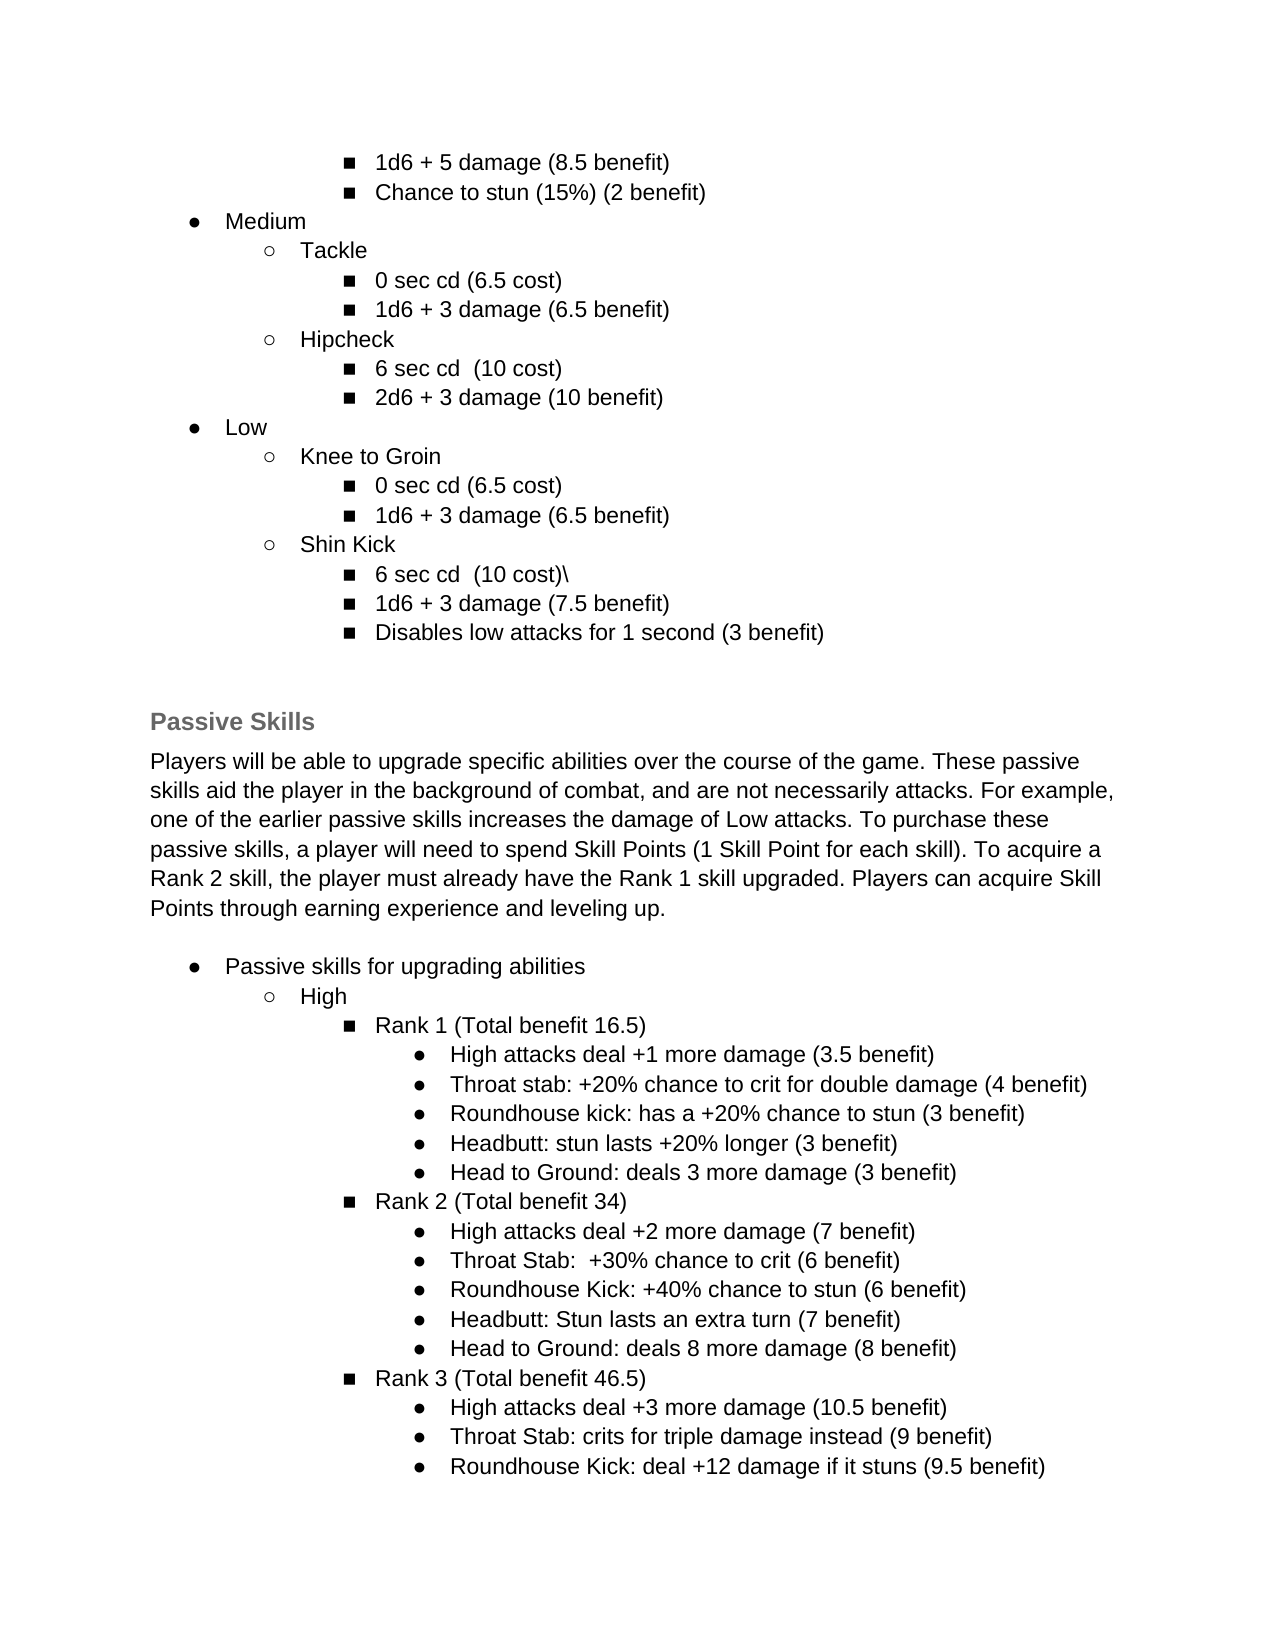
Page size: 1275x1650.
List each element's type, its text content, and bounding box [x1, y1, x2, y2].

list Roundhouse Kick: deal +12 damage if it stuns (9.5 benefit) [412, 1453, 1125, 1479]
list High [262, 983, 1125, 1009]
list Headbutt: Stun lasts an extra turn (7 benefit) [412, 1306, 1125, 1332]
list Rank 2 (Total benefit 34) [150, 1189, 1125, 1214]
list 1d6 + 3 damage (6.5 benefit) [150, 502, 1125, 528]
list Disables low attacks for 1 second (3 benefit) [150, 620, 1125, 646]
list Throat stab: +20% chance to crit for double damage (4 benefit) [412, 1071, 1125, 1097]
list Medium [187, 209, 1125, 234]
list Head to Ground: deals 3 more damage (3 benefit) [412, 1159, 1125, 1185]
subtitle Passive Skills [150, 708, 1125, 736]
list High attacks deal +2 more damage (7 benefit) [412, 1218, 1125, 1244]
list 1d6 + 3 damage (6.5 benefit) [150, 297, 1125, 322]
list Throat Stab: crits for triple damage instead (9 benefit) [412, 1424, 1125, 1449]
list 0 sec cd (6.5 cost) [150, 267, 1125, 293]
list Hipcheck [262, 326, 1125, 352]
list Roundhouse kick: has a +20% chance to stun (3 benefit) [412, 1101, 1125, 1126]
list Tackle [262, 238, 1125, 264]
list 6 sec cd (10 cost) [150, 356, 1125, 381]
list 6 sec cd (10 cost)\ [150, 561, 1125, 587]
list Passive skills for upgrading abilities [187, 954, 1125, 979]
list Head to Ground: deals 8 more damage (8 benefit) [412, 1336, 1125, 1361]
list Roundhouse Kick: +40% chance to stun (6 benefit) [412, 1277, 1125, 1303]
list 2d6 + 3 damage (10 benefit) [150, 385, 1125, 411]
list 1d6 + 5 damage (8.5 benefit) [150, 150, 1125, 176]
list Shin Kick [262, 532, 1125, 557]
list Chance to stun (15%) (2 benefit) [150, 179, 1125, 205]
list Rank 1 (Total benefit 16.5) [150, 1013, 1125, 1038]
list Rank 3 (Total benefit 46.5) [150, 1365, 1125, 1391]
list Headbutt: stun lasts +20% longer (3 benefit) [412, 1130, 1125, 1156]
text Players will be able to upgrade specific abilities over the course of the game. These passive skills aid the player in the background of combat, and are not necessarily attacks. For example, one of the earlier passive skills increases the damage of Low attacks. To purchase these passive skills, a player will need to spend Skill Points (1 Skill Point for each skill). To acquire a Rank 2 skill, the player must already have the Rank 1 skill upgraded. Players can acquire Skill Points through earning experience and leveling up. [150, 748, 1125, 921]
list High attacks deal +1 more damage (3.5 benefit) [412, 1042, 1125, 1068]
list 1d6 + 3 damage (7.5 benefit) [150, 591, 1125, 616]
list Low [187, 414, 1125, 440]
list Throat Stab: +30% chance to crit (6 benefit) [412, 1248, 1125, 1273]
list 0 sec cd (6.5 cost) [150, 473, 1125, 499]
list Knee to Groin [262, 444, 1125, 469]
list High attacks deal +3 more damage (10.5 benefit) [412, 1394, 1125, 1420]
